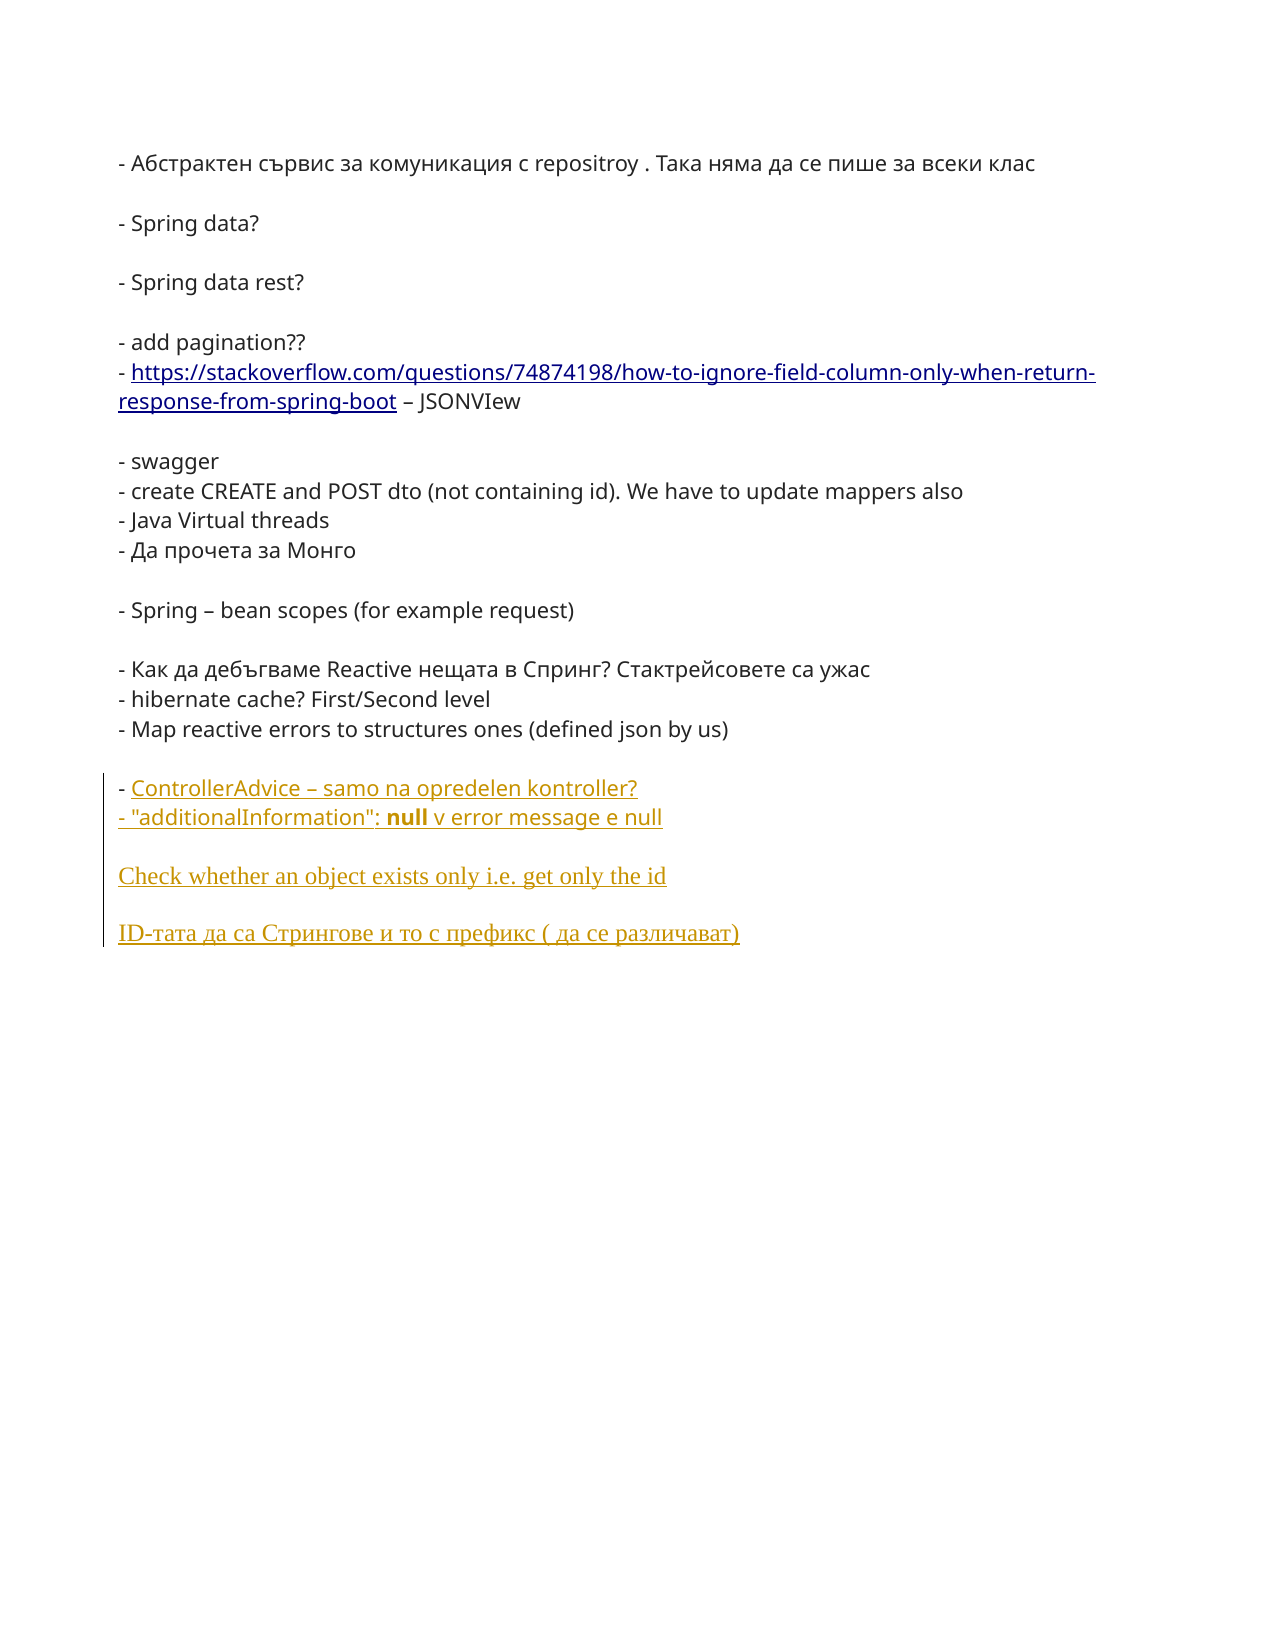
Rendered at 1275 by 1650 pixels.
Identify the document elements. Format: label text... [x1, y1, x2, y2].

text - Spring – bean scopes (for example request) [118, 595, 1157, 624]
text - Spring data? [118, 207, 1157, 237]
text - Да прочета за Монго [118, 535, 1157, 565]
text - ControllerAdvice – samo na opredelen kontroller? [118, 772, 1157, 802]
text ID-тата да са Стрингове и то с префикс ( да се различават) [118, 918, 1157, 947]
text - Абстрактен сървис за комуникация с repositroy . Така няма да се пише за всеки клас [118, 148, 1157, 178]
text - hibernate cache? First/Second level [118, 684, 1157, 714]
text - create CREATE and POST dto (not containing id). We have to update mappers also [118, 476, 1157, 505]
text - Как да дебъгваме Reactive нещата в Спринг? Стактрейсовете са ужас [118, 654, 1157, 684]
text - "additionalInformation": null v error message e null [118, 802, 1157, 832]
text - Java Virtual threads [118, 505, 1157, 535]
text - Map reactive errors to structures ones (defined json by us) [118, 714, 1157, 744]
text - add pagination?? [118, 327, 1157, 356]
text - https://stackoverflow.com/questions/74874198/how-to-ignore-field-column-only-when-return-response-from-spring-boot – JSONVIew [118, 356, 1157, 416]
text - Spring data rest? [118, 267, 1157, 297]
text - swagger [118, 446, 1157, 476]
text Check whether an object exists only i.e. get only the id [118, 861, 1157, 889]
